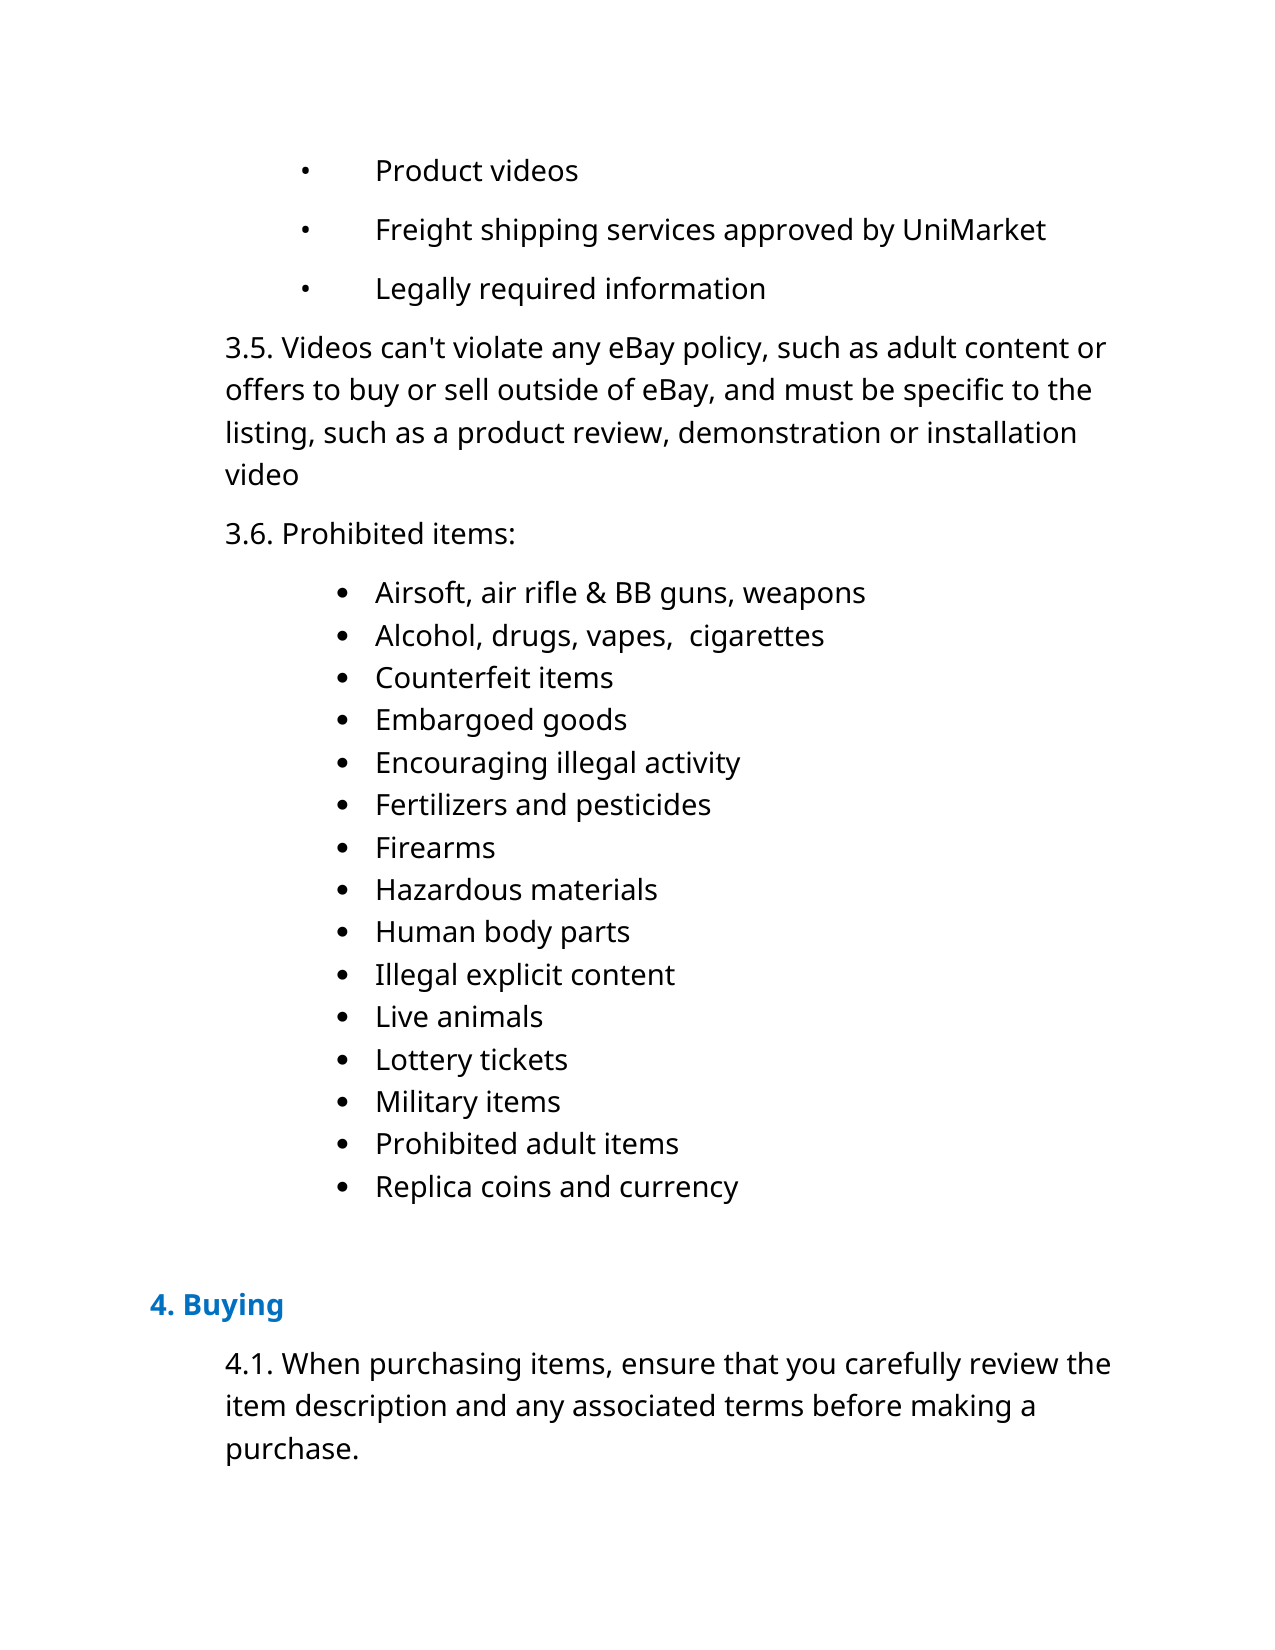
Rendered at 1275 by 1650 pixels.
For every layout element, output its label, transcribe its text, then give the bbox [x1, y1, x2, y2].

list Alcohol, drugs, vapes, cigarettes [337, 615, 1125, 654]
list Counterfeit items [337, 657, 1125, 697]
list Airsoft, air rifle & BB guns, weapons [337, 572, 1125, 612]
list Replica coins and currency [337, 1166, 1125, 1206]
list Embargoed goods [337, 700, 1125, 739]
list Hazardous materials [337, 869, 1125, 909]
text • Legally required information [300, 268, 1125, 308]
list Military items [337, 1081, 1125, 1121]
text • Freight shipping services approved by UniMarket [300, 209, 1125, 249]
text • Product videos [300, 150, 1125, 190]
list Lottery tickets [337, 1039, 1125, 1078]
text 3.6. Prohibited items: [225, 513, 1125, 553]
text 4. Buying [150, 1284, 1125, 1324]
list Prohibited adult items [337, 1124, 1125, 1163]
list Fertilizers and pesticides [337, 784, 1125, 824]
text 4.1. When purchasing items, ensure that you carefully review the item description and any associated terms before making a purchase. [225, 1343, 1125, 1468]
list Illegal explicit content [337, 954, 1125, 994]
list Encouraging illegal activity [337, 742, 1125, 782]
text 3.5. Videos can't violate any eBay policy, such as adult content or offers to buy or sell outside of eBay, and must be specific to the listing, such as a product review, demonstration or installation video [225, 327, 1125, 494]
list Firearms [337, 827, 1125, 867]
list Live animals [337, 996, 1125, 1036]
list Human body parts [337, 912, 1125, 951]
